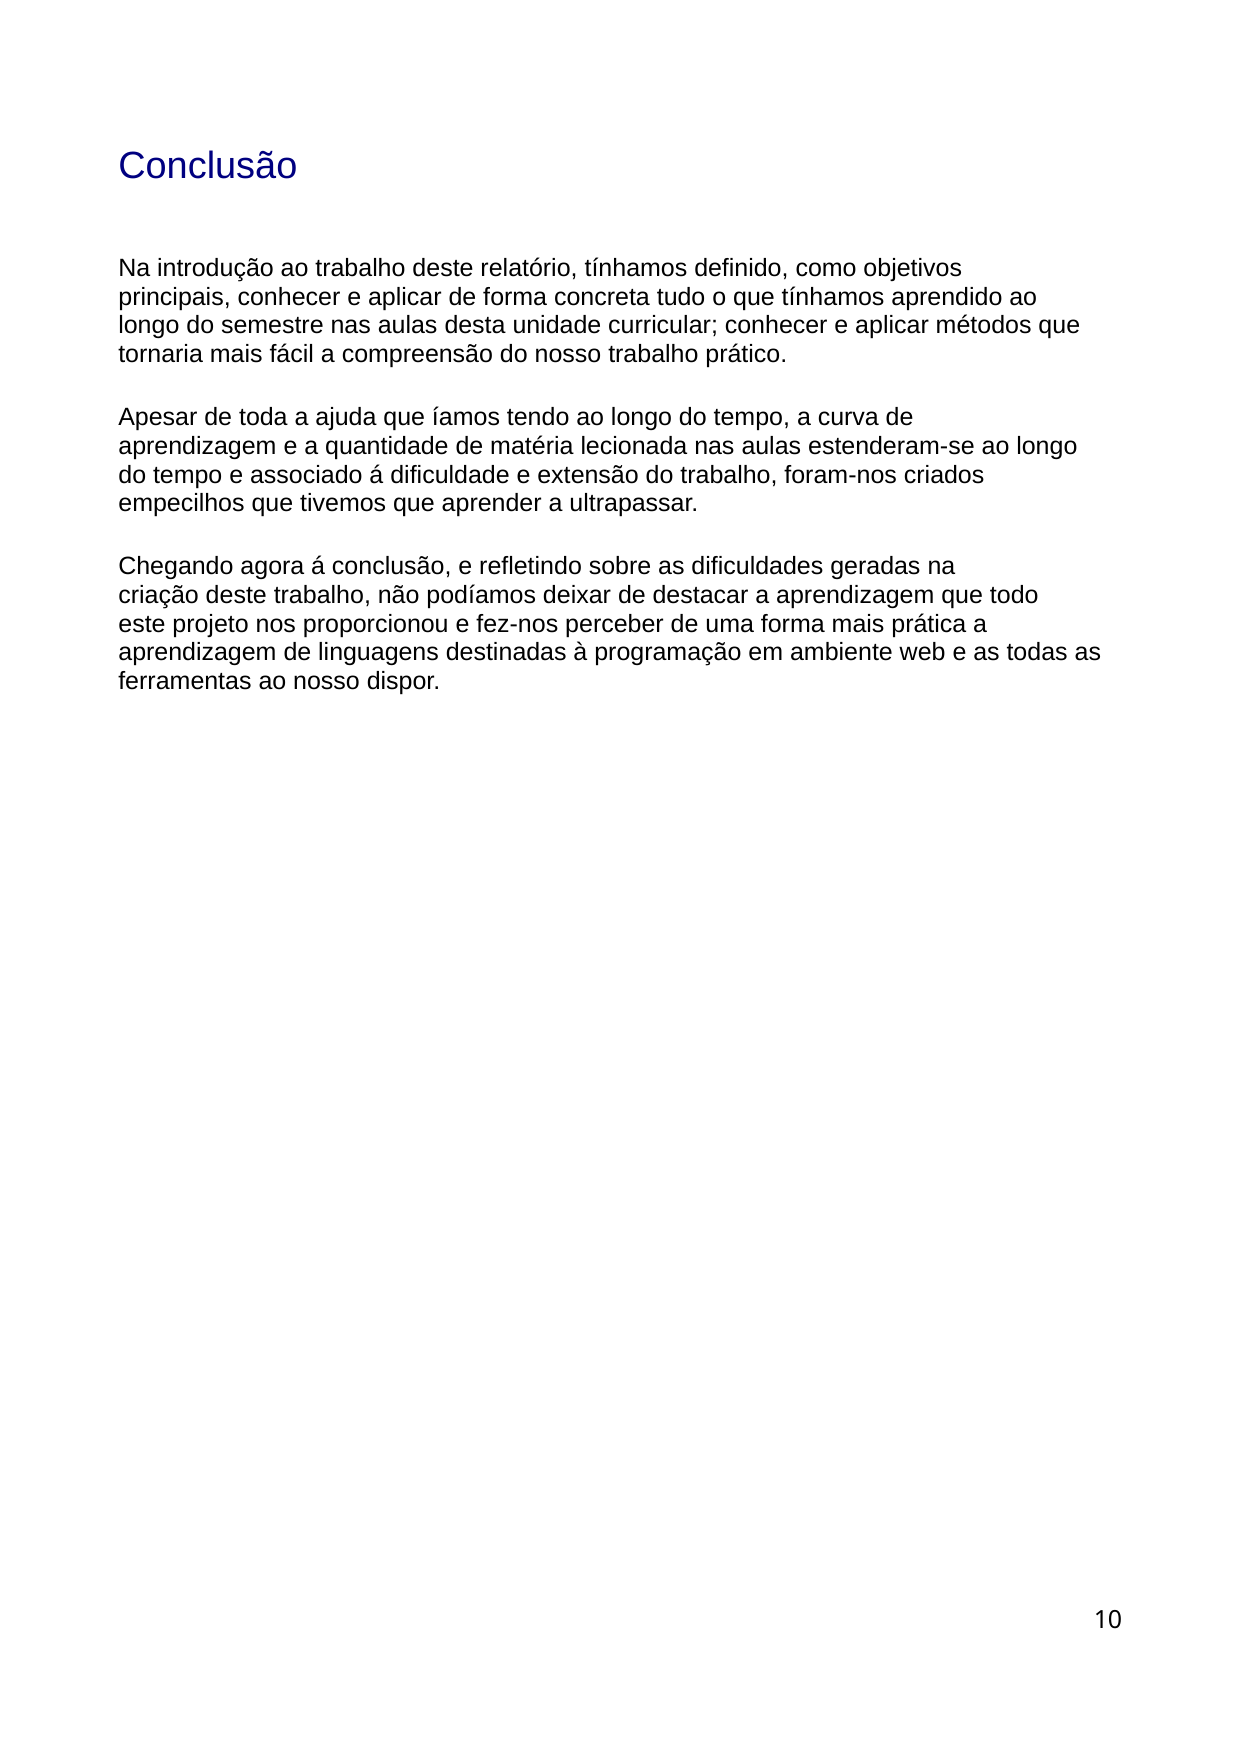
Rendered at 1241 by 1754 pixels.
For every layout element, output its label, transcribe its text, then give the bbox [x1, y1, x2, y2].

text principais, conhecer e aplicar de forma concreta tudo o que tínhamos aprendido ao [118, 282, 1122, 311]
text do tempo e associado á dificuldade e extensão do trabalho, foram-nos criados [118, 459, 1122, 488]
text empecilhos que tivemos que aprender a ultrapassar. [118, 488, 1122, 517]
text este projeto nos proporcionou e fez-nos perceber de uma forma mais prática a [118, 609, 1122, 637]
subtitle Conclusão [118, 143, 1122, 187]
text criação deste trabalho, não podíamos deixar de destacar a aprendizagem que todo [118, 580, 1122, 609]
text Na introdução ao trabalho deste relatório, tínhamos definido, como objetivos [118, 253, 1122, 282]
text longo do semestre nas aulas desta unidade curricular; conhecer e aplicar métodos que [118, 311, 1122, 339]
text Apesar de toda a ajuda que íamos tendo ao longo do tempo, a curva de [118, 402, 1122, 431]
text aprendizagem e a quantidade de matéria lecionada nas aulas estenderam-se ao longo [118, 431, 1122, 459]
text Chegando agora á conclusão, e refletindo sobre as dificuldades geradas na [118, 551, 1122, 580]
text tornaria mais fácil a compreensão do nosso trabalho prático. [118, 339, 1122, 368]
text aprendizagem de linguagens destinadas à programação em ambiente web e as todas as ferramentas ao nosso dispor. [118, 637, 1122, 695]
